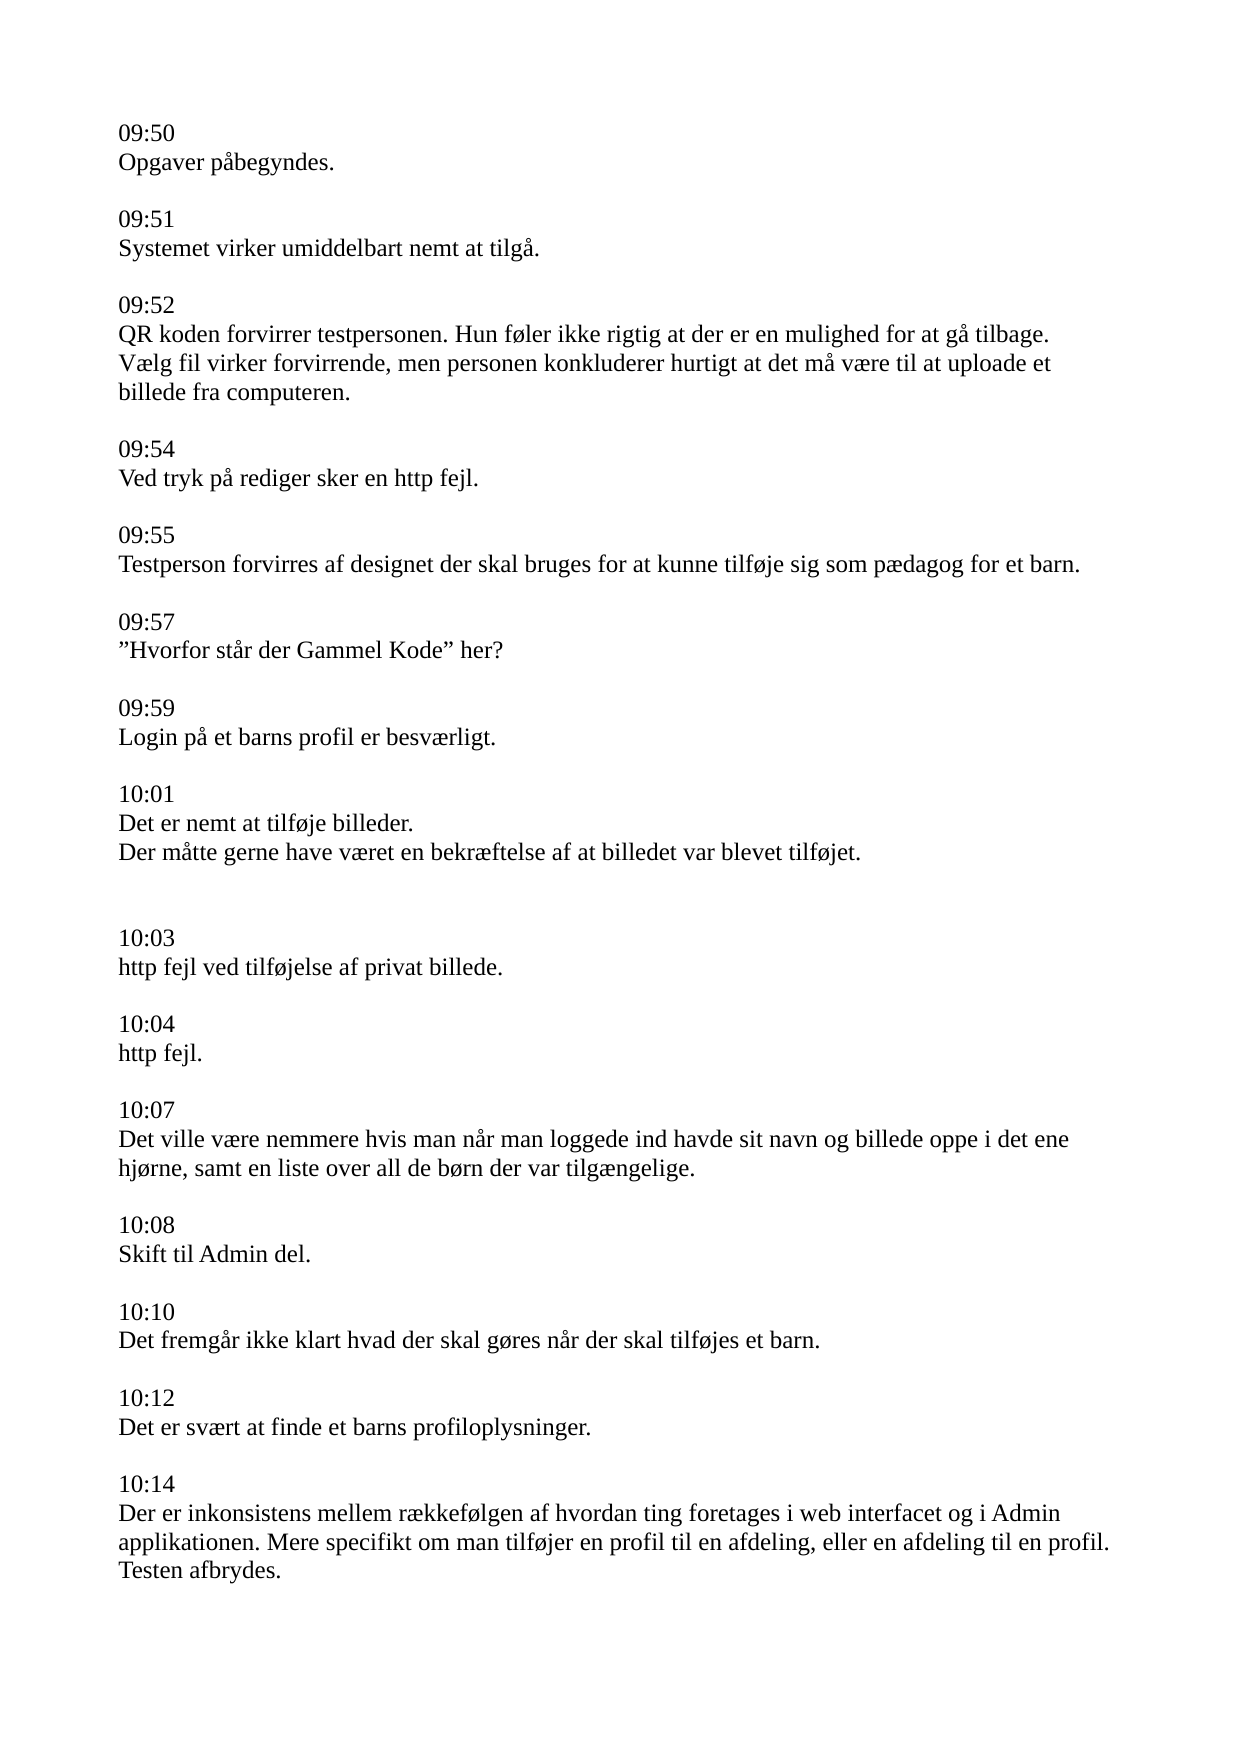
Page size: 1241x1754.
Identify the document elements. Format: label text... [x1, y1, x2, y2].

text 10:08 [118, 1211, 1122, 1239]
text Vælg fil virker forvirrende, men personen konkluderer hurtigt at det må være til at uploade et billede fra computeren. [118, 348, 1122, 406]
text QR koden forvirrer testpersonen. Hun føler ikke rigtig at der er en mulighed for at gå tilbage. [118, 319, 1122, 348]
text Der er inkonsistens mellem rækkefølgen af hvordan ting foretages i web interfacet og i Admin applikationen. Mere specifikt om man tilføjer en profil til en afdeling, eller en afdeling til en profil. [118, 1498, 1122, 1556]
text Systemet virker umiddelbart nemt at tilgå. [118, 233, 1122, 262]
text Skift til Admin del. [118, 1239, 1122, 1268]
text 10:07 [118, 1096, 1122, 1124]
text 10:01 [118, 779, 1122, 808]
text Det er nemt at tilføje billeder. [118, 808, 1122, 837]
text Login på et barns profil er besværligt. [118, 722, 1122, 751]
text 09:59 [118, 693, 1122, 722]
text Ved tryk på rediger sker en http fejl. [118, 463, 1122, 492]
text 10:04 [118, 1009, 1122, 1038]
text Det fremgår ikke klart hvad der skal gøres når der skal tilføjes et barn. [118, 1326, 1122, 1354]
text 09:54 [118, 434, 1122, 463]
text ”Hvorfor står der Gammel Kode” her? [118, 636, 1122, 664]
text http fejl. [118, 1038, 1122, 1067]
text http fejl ved tilføjelse af privat billede. [118, 952, 1122, 981]
text 09:57 [118, 607, 1122, 636]
text 09:52 [118, 291, 1122, 319]
text Testen afbrydes. [118, 1556, 1122, 1584]
text Det er svært at finde et barns profiloplysninger. [118, 1412, 1122, 1441]
text 10:12 [118, 1383, 1122, 1412]
text 10:03 [118, 923, 1122, 952]
text Opgaver påbegyndes. [118, 147, 1122, 176]
text 09:51 [118, 204, 1122, 233]
text 10:10 [118, 1297, 1122, 1326]
text 09:55 [118, 521, 1122, 549]
text Det ville være nemmere hvis man når man loggede ind havde sit navn og billede oppe i det ene hjørne, samt en liste over all de børn der var tilgængelige. [118, 1124, 1122, 1182]
text Testperson forvirres af designet der skal bruges for at kunne tilføje sig som pædagog for et barn. [118, 549, 1122, 578]
text 10:14 [118, 1469, 1122, 1498]
text Der måtte gerne have været en bekræftelse af at billedet var blevet tilføjet. [118, 837, 1122, 866]
text 09:50 [118, 118, 1122, 147]
